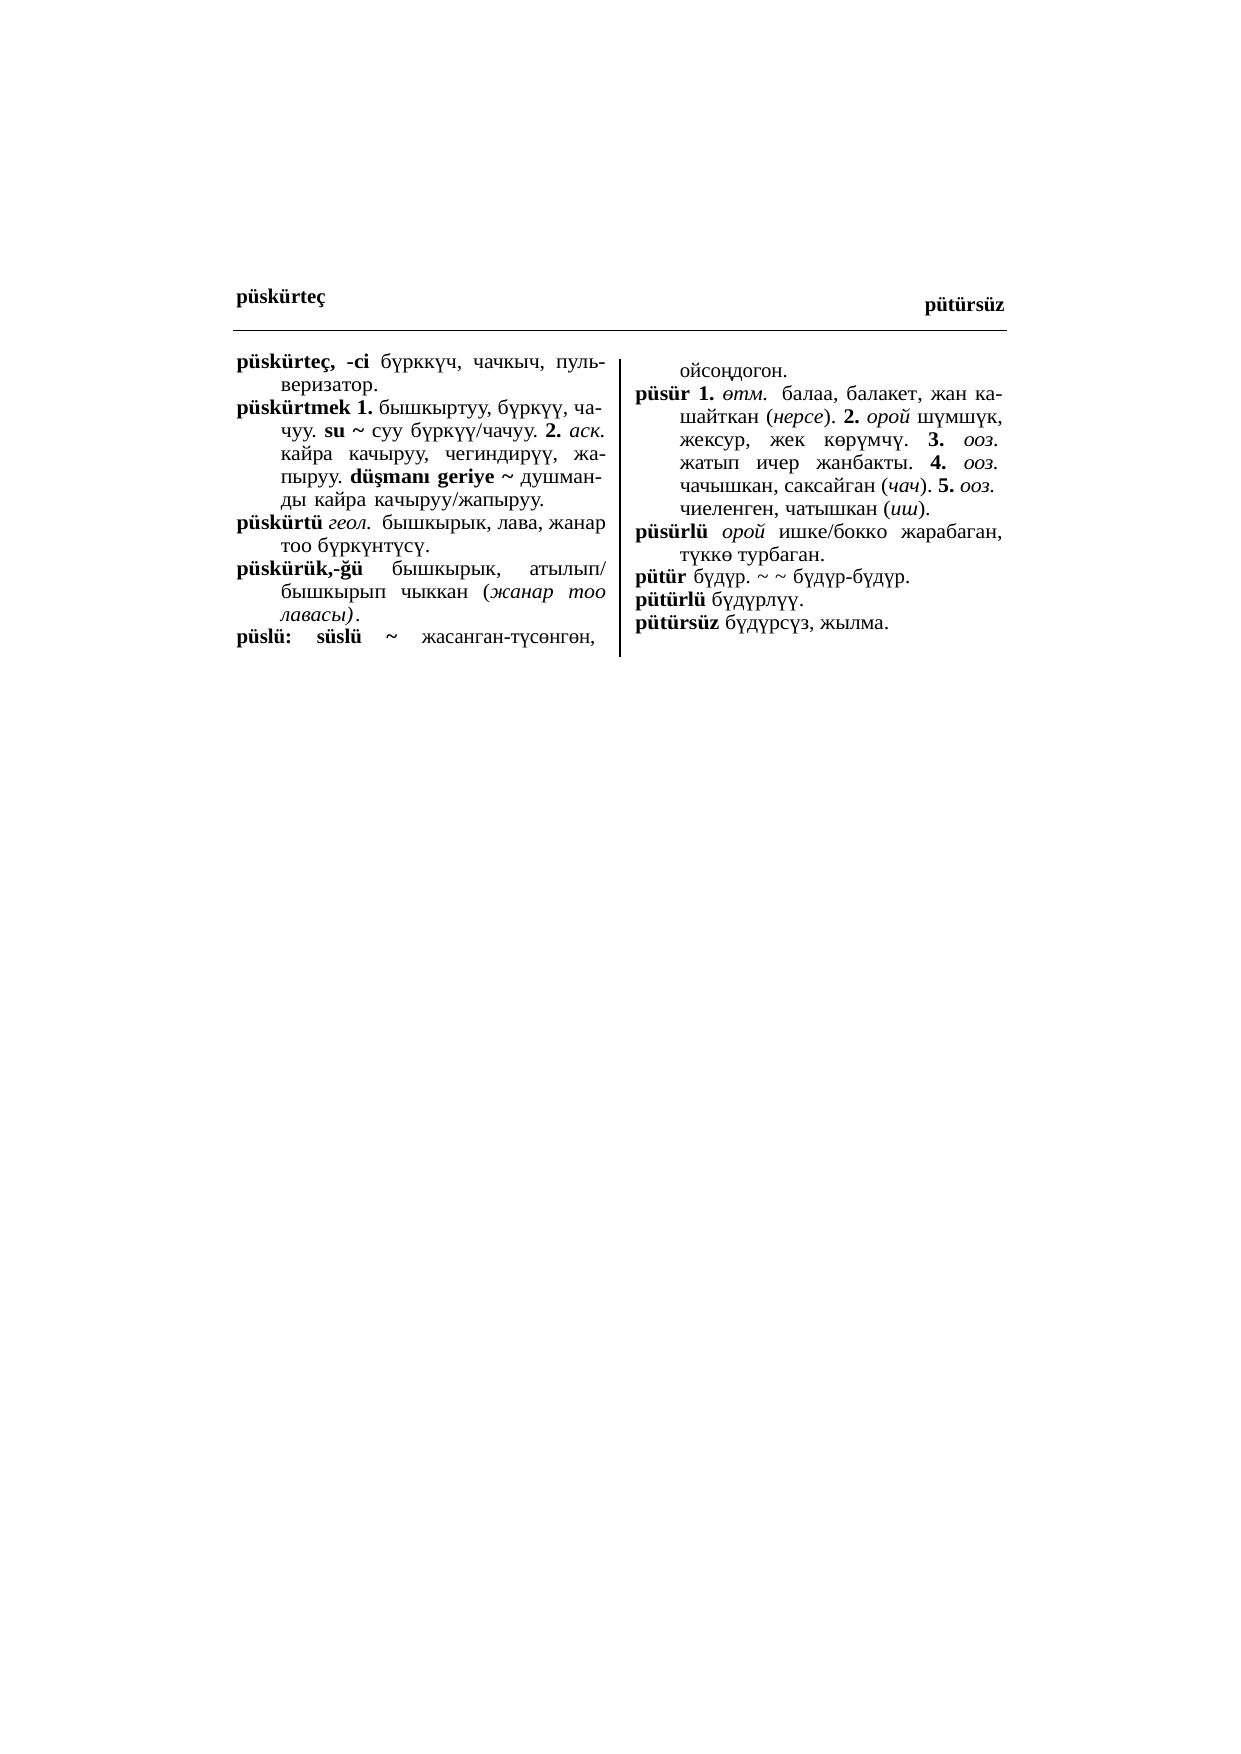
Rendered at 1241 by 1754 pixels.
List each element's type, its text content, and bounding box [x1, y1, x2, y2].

text püslü: süslü ~ жасанган-түсөнгөн, [236, 626, 606, 648]
text чиеленген, чатышкан (иш). [679, 497, 934, 520]
text жексур, жек көрүмчү. 3. ооз. жатып ичер жанбакты. 4. ооз. чачышкан, саксайган (чач). 5. ооз. [679, 428, 999, 497]
text pütürsüz [924, 292, 1065, 316]
text ойсоңдогон. [679, 358, 793, 382]
text püskürtmek 1. бышкыртуу, бүркүү, ча- [236, 396, 606, 419]
text püsürlü орой ишке/бокко жарабаган, түккө турбаган. [635, 520, 1004, 566]
text püskürteç, -ci бүрккүч, чачкыч, пуль- веризатор. [236, 350, 606, 396]
text pütürlü бүдүрлүү. [635, 588, 1048, 611]
text püskürtü геол. бышкырык, лава, жанар тоо бүркүнтүсү. [236, 511, 606, 557]
text чуу. su ~ суу бүркүү/чачуу. 2. аск. кайра качыруу, чегиндирүү, жа- пыруу. düşmanı geriye ~ душман- [281, 419, 606, 488]
text pütür бүдүр. ~ ~ бүдүр-бүдүр. [635, 566, 1004, 588]
text pütürsüz бүдүрсүз, жылма. [635, 611, 1048, 634]
text püskürteç [236, 284, 326, 308]
text ды кайра качыруу/жапыруу. [281, 488, 551, 511]
text püskürük,-ğü бышкырык, атылып/ бышкырып чыккан (жанар тоо лавасы). [236, 557, 606, 626]
text püsür 1. өтм. балаа, балакет, жан ка- шайткан (нерсе). 2. орой шүмшүк, [635, 382, 1005, 428]
